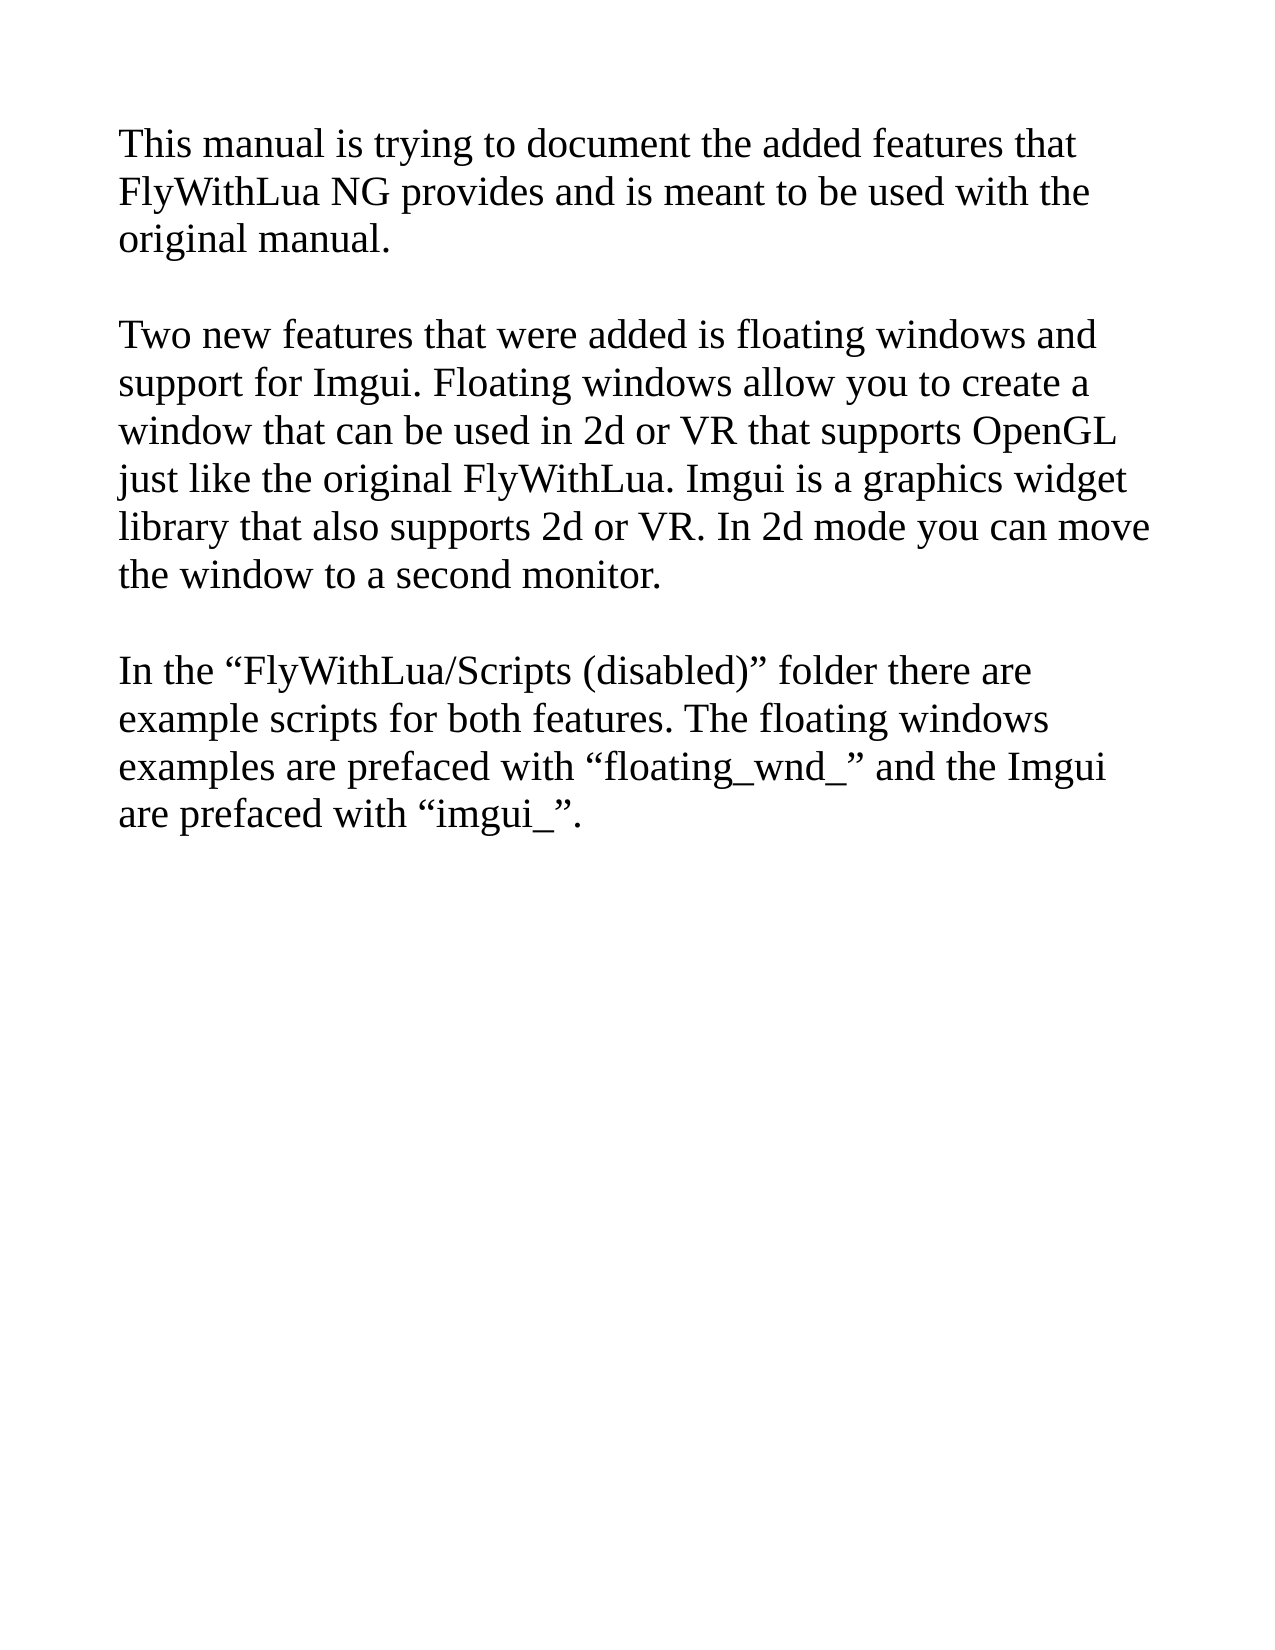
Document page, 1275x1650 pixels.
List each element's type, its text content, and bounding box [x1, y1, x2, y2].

text In the “FlyWithLua/Scripts (disabled)” folder there are example scripts for both features. The floating windows examples are prefaced with “floating_wnd_” and the Imgui are prefaced with “imgui_”. [118, 645, 1157, 837]
text Two new features that were added is floating windows and support for Imgui. Floating windows allow you to create a window that can be used in 2d or VR that supports OpenGL just like the original FlyWithLua. Imgui is a graphics widget library that also supports 2d or VR. In 2d mode you can move the window to a second monitor. [118, 310, 1157, 597]
text This manual is trying to document the added features that FlyWithLua NG provides and is meant to be used with the original manual. [118, 118, 1157, 262]
